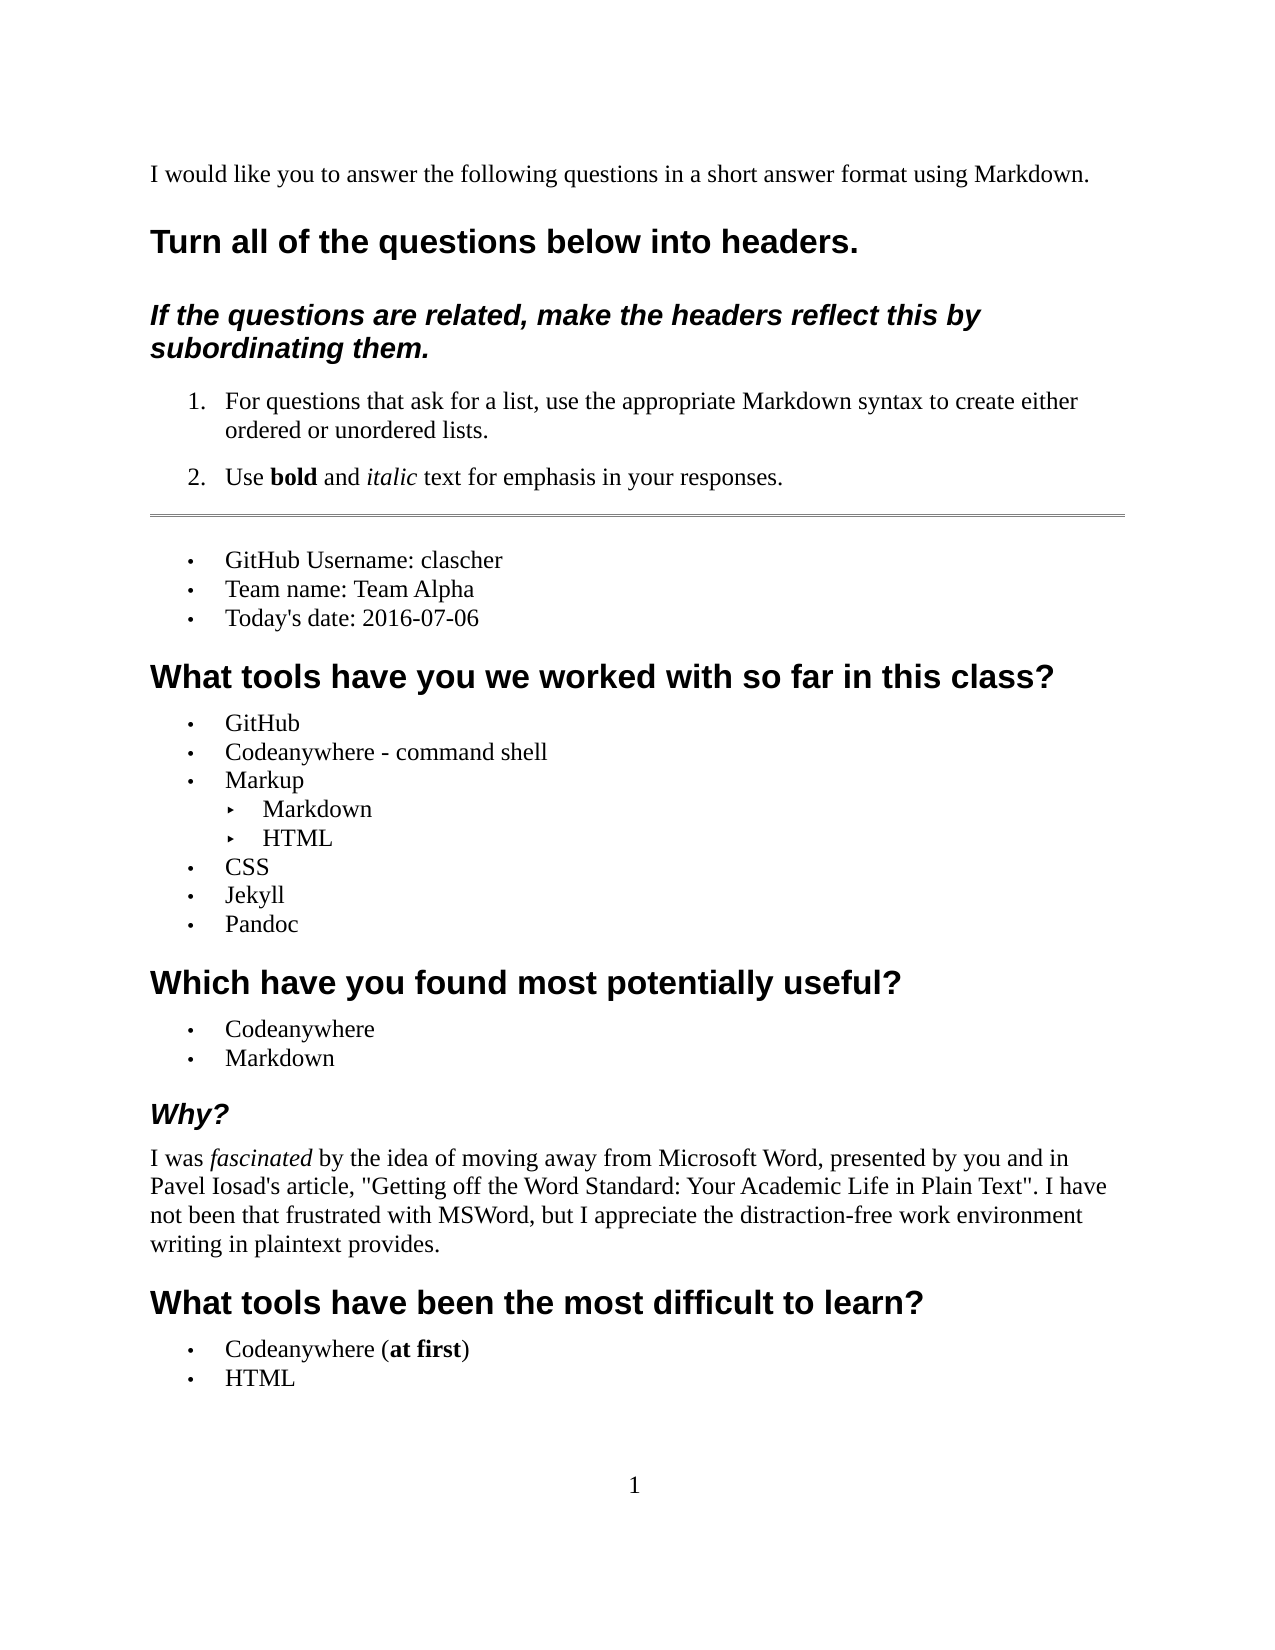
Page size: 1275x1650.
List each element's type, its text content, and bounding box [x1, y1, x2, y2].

list Jekyll [187, 881, 1125, 909]
text I was fascinated by the idea of moving away from Microsoft Word, presented by you and in Pavel Iosad's article, "Getting off the Word Standard: Your Academic Life in Plain Text". I have not been that frustrated with MSWord, but I appreciate the distraction-free work environment writing in plaintext provides. [150, 1143, 1125, 1258]
list For questions that ask for a list, use the appropriate Markdown syntax to create either ordered or unordered lists. [187, 386, 1125, 444]
list GitHub [187, 708, 1125, 737]
list Codeanywhere (at first) [187, 1334, 1125, 1363]
list Team name: Team Alpha [187, 574, 1125, 603]
list Markup [187, 766, 1125, 794]
list Codeanywhere - command shell [187, 737, 1125, 766]
list Markdown [187, 1043, 1125, 1072]
subtitle What tools have been the most difficult to learn? [150, 1283, 1125, 1321]
list HTML [225, 823, 1125, 852]
list GitHub Username: clascher [187, 546, 1125, 574]
list Use bold and italic text for emphasis in your responses. [187, 462, 1125, 491]
subtitle Which have you found most potentially useful? [150, 963, 1125, 1002]
list Codeanywhere [187, 1014, 1125, 1043]
list Today's date: 2016-07-06 [187, 603, 1125, 632]
list Markdown [225, 794, 1125, 823]
subtitle What tools have you we worked with so far in this class? [150, 657, 1125, 696]
text I would like you to answer the following questions in a short answer format using Markdown. [150, 159, 1125, 188]
subtitle Why? [150, 1097, 1125, 1130]
list CSS [187, 852, 1125, 881]
list HTML [187, 1363, 1125, 1391]
subtitle Turn all of the questions below into headers. [150, 222, 1125, 260]
subtitle If the questions are related, make the headers reflect this by subordinating them. [150, 298, 1125, 365]
list Pandoc [187, 909, 1125, 938]
